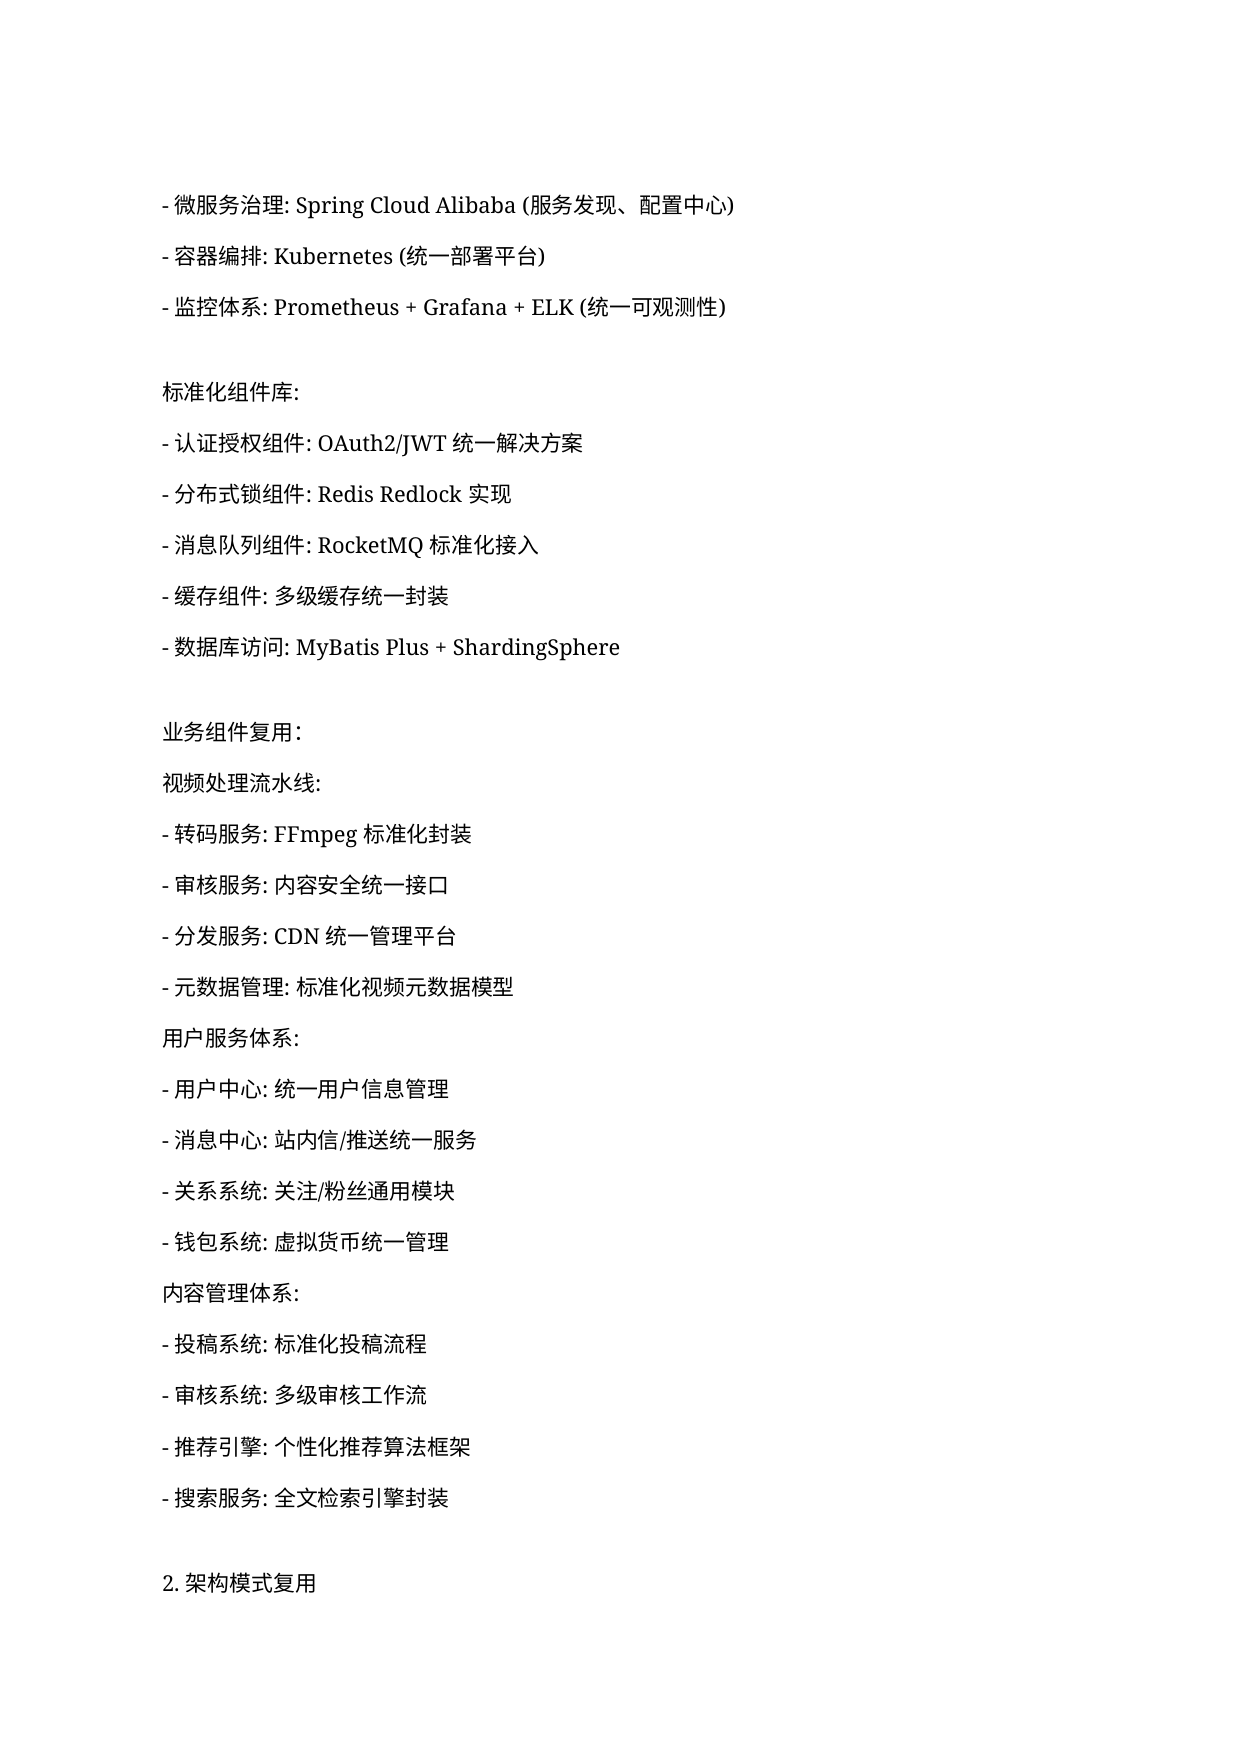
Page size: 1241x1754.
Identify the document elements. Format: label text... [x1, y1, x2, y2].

text - 消息队列组件: RocketMQ 标准化接入 [118, 528, 1122, 560]
text - 审核服务: 内容安全统一接口 [118, 868, 1122, 900]
text - 关系系统: 关注/粉丝通用模块 [118, 1174, 1122, 1206]
text - 用户中心: 统一用户信息管理 [118, 1072, 1122, 1104]
text - 分发服务: CDN 统一管理平台 [118, 919, 1122, 951]
text - 分布式锁组件: Redis Redlock 实现 [118, 477, 1122, 509]
text 标准化组件库: [118, 375, 1122, 407]
text - 数据库访问: MyBatis Plus + ShardingSphere [118, 630, 1122, 662]
text - 推荐引擎: 个性化推荐算法框架 [118, 1429, 1122, 1461]
text - 消息中心: 站内信/推送统一服务 [118, 1123, 1122, 1155]
text - 审核系统: 多级审核工作流 [118, 1378, 1122, 1410]
text - 投稿系统: 标准化投稿流程 [118, 1327, 1122, 1359]
text - 微服务治理: Spring Cloud Alibaba (服务发现、配置中心) [118, 188, 1122, 219]
text 用户服务体系: [118, 1021, 1122, 1053]
text - 转码服务: FFmpeg 标准化封装 [118, 817, 1122, 849]
text - 缓存组件: 多级缓存统一封装 [118, 579, 1122, 611]
text - 容器编排: Kubernetes (统一部署平台) [118, 239, 1122, 270]
text 内容管理体系: [118, 1276, 1122, 1308]
text 业务组件复用： [118, 715, 1122, 747]
text - 监控体系: Prometheus + Grafana + ELK (统一可观测性) [118, 290, 1122, 321]
text - 钱包系统: 虚拟货币统一管理 [118, 1225, 1122, 1257]
text - 搜索服务: 全文检索引擎封装 [118, 1481, 1122, 1512]
text - 认证授权组件: OAuth2/JWT 统一解决方案 [118, 426, 1122, 458]
text - 元数据管理: 标准化视频元数据模型 [118, 970, 1122, 1002]
text 视频处理流水线: [118, 766, 1122, 798]
text 2. 架构模式复用 [118, 1566, 1122, 1597]
